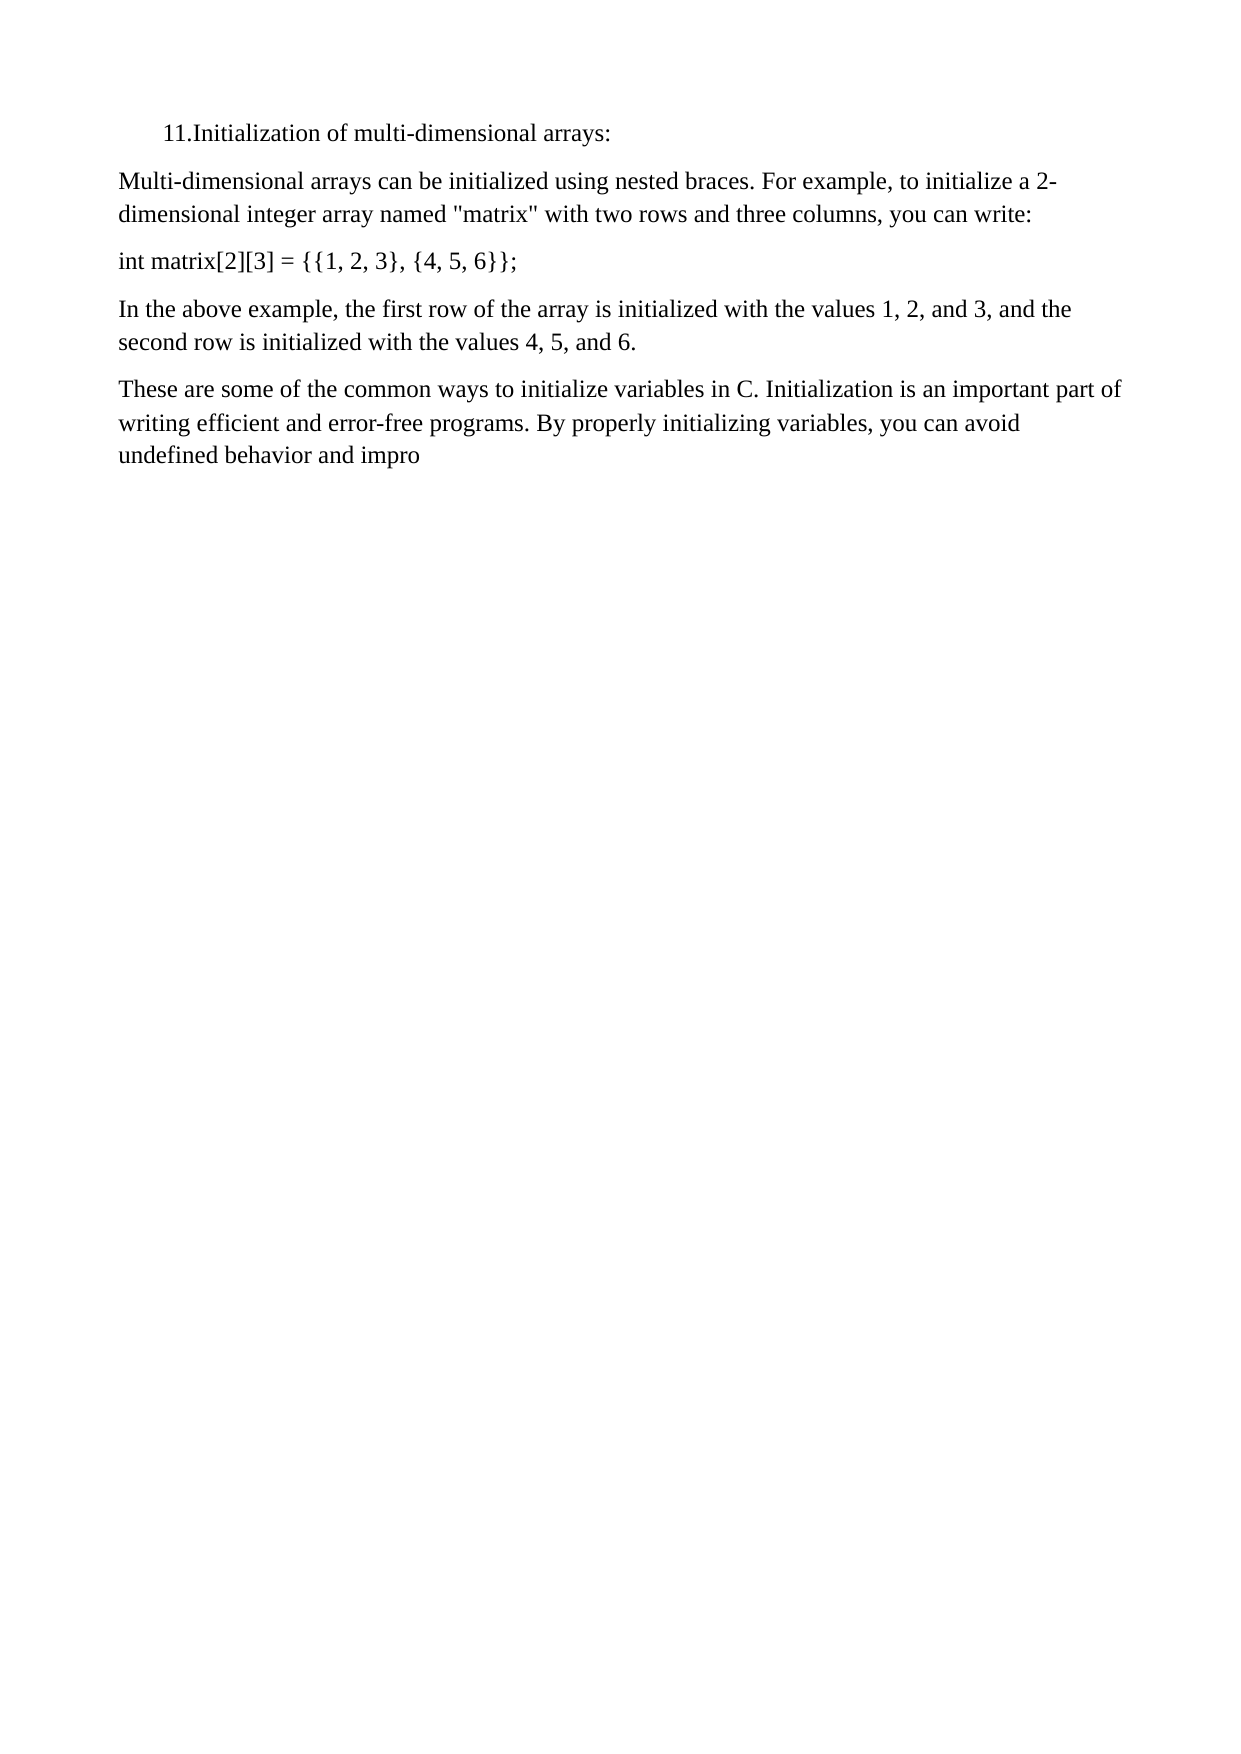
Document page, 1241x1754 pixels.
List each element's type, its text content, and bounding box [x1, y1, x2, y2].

text These are some of the common ways to initialize variables in C. Initialization is an important part of writing efficient and error-free programs. By properly initializing variables, you can avoid undefined behavior and impro [118, 374, 1122, 469]
text In the above example, the first row of the array is initialized with the values 1, 2, and 3, and the second row is initialized with the values 4, 5, and 6. [118, 294, 1122, 356]
text Multi-dimensional arrays can be initialized using nested braces. For example, to initialize a 2-dimensional integer array named "matrix" with two rows and three columns, you can write: [118, 166, 1122, 227]
text int matrix[2][3] = {{1, 2, 3}, {4, 5, 6}}; [118, 246, 1122, 275]
list Initialization of multi-dimensional arrays: [162, 118, 1122, 147]
